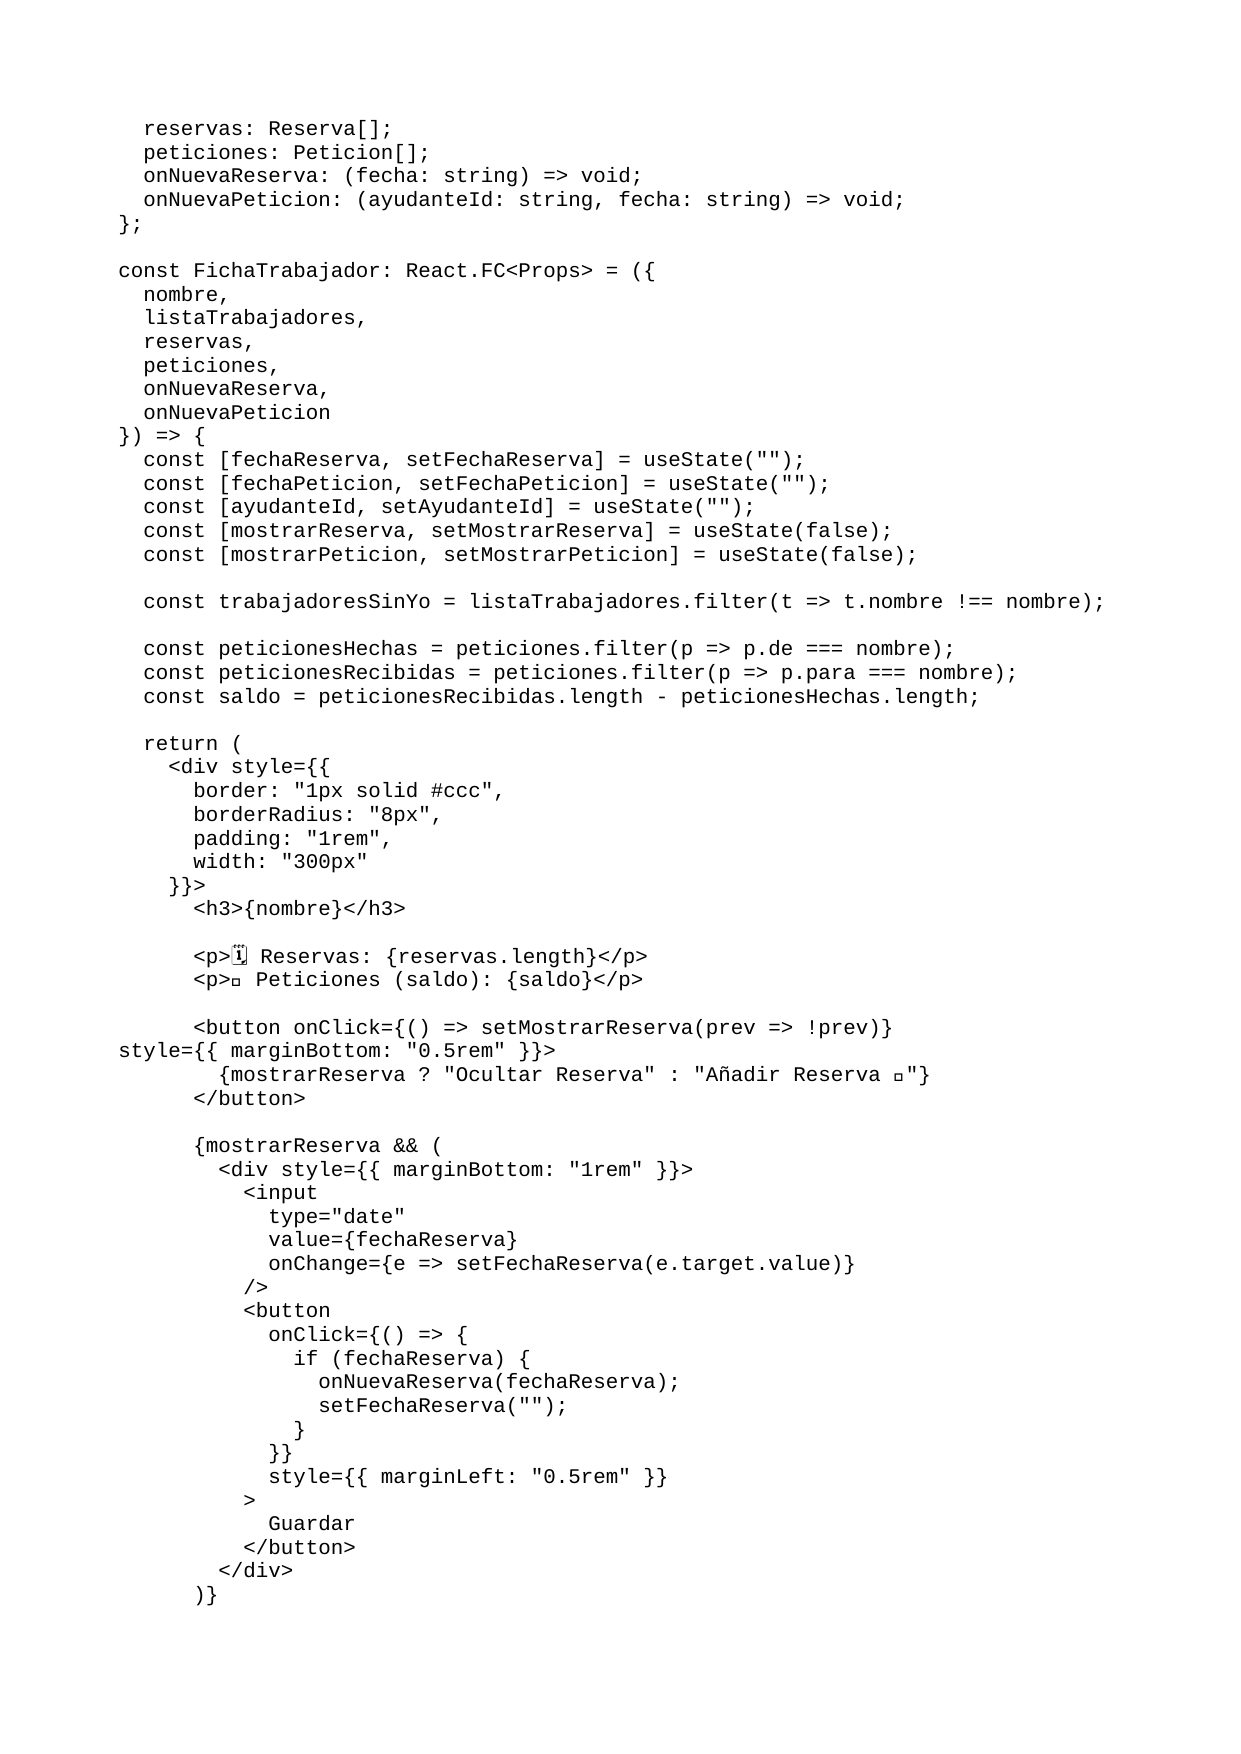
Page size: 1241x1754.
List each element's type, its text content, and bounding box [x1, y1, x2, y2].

text const [fechaPeticion, setFechaPeticion] = useState(""); [118, 473, 1122, 496]
text const [fechaReserva, setFechaReserva] = useState(""); [118, 449, 1122, 473]
text const saldo = peticionesRecibidas.length - peticionesHechas.length; [118, 686, 1122, 709]
text border: "1px solid #ccc", [118, 780, 1122, 804]
text const [mostrarReserva, setMostrarReserva] = useState(false); [118, 520, 1122, 544]
text onNuevaReserva, [118, 378, 1122, 402]
text <button [118, 1300, 1122, 1324]
text /> [118, 1277, 1122, 1300]
text onNuevaPeticion [118, 402, 1122, 426]
text const peticionesRecibidas = peticiones.filter(p => p.para === nombre); [118, 662, 1122, 686]
text onNuevaReserva(fechaReserva); [118, 1371, 1122, 1395]
text peticiones: Peticion[]; [118, 142, 1122, 165]
text </button> [118, 1088, 1122, 1111]
text }} [118, 1442, 1122, 1466]
text reservas: Reserva[]; [118, 118, 1122, 142]
text const FichaTrabajador: React.FC<Props> = ({ [118, 260, 1122, 284]
text {mostrarReserva && ( [118, 1135, 1122, 1158]
text reservas, [118, 331, 1122, 354]
text {mostrarReserva ? "Ocultar Reserva" : "Añadir Reserva 📅"} [118, 1064, 1122, 1088]
text onNuevaPeticion: (ayudanteId: string, fecha: string) => void; [118, 189, 1122, 213]
text listaTrabajadores, [118, 307, 1122, 331]
text setFechaReserva(""); [118, 1395, 1122, 1419]
text <h3>{nombre}</h3> [118, 898, 1122, 922]
text onNuevaReserva: (fecha: string) => void; [118, 165, 1122, 189]
text width: "300px" [118, 851, 1122, 875]
text }}> [118, 875, 1122, 898]
text <input [118, 1182, 1122, 1206]
text <div style={{ marginBottom: "1rem" }}> [118, 1158, 1122, 1182]
text const trabajadoresSinYo = listaTrabajadores.filter(t => t.nombre !== nombre); [118, 591, 1122, 615]
text }; [118, 213, 1122, 236]
text const [ayudanteId, setAyudanteId] = useState(""); [118, 496, 1122, 520]
text </div> [118, 1561, 1122, 1584]
text const peticionesHechas = peticiones.filter(p => p.de === nombre); [118, 638, 1122, 662]
text onClick={() => { [118, 1324, 1122, 1348]
text > [118, 1489, 1122, 1513]
text <button onClick={() => setMostrarReserva(prev => !prev)} style={{ marginBottom: "0.5rem" }}> [118, 1017, 1122, 1064]
text const [mostrarPeticion, setMostrarPeticion] = useState(false); [118, 544, 1122, 567]
text Guardar [118, 1513, 1122, 1537]
text nombre, [118, 284, 1122, 307]
text value={fechaReserva} [118, 1229, 1122, 1253]
text type="date" [118, 1206, 1122, 1229]
text padding: "1rem", [118, 827, 1122, 851]
text } [118, 1419, 1122, 1442]
text peticiones, [118, 354, 1122, 378]
text onChange={e => setFechaReserva(e.target.value)} [118, 1253, 1122, 1277]
text <p>🗓️ Reservas: {reservas.length}</p> [118, 946, 1122, 969]
text )} [118, 1584, 1122, 1608]
text return ( [118, 733, 1122, 757]
text <p>🤝 Peticiones (saldo): {saldo}</p> [118, 969, 1122, 993]
text <div style={{ [118, 757, 1122, 780]
text }) => { [118, 426, 1122, 449]
text borderRadius: "8px", [118, 804, 1122, 827]
text style={{ marginLeft: "0.5rem" }} [118, 1466, 1122, 1489]
text if (fechaReserva) { [118, 1348, 1122, 1371]
text </button> [118, 1537, 1122, 1561]
